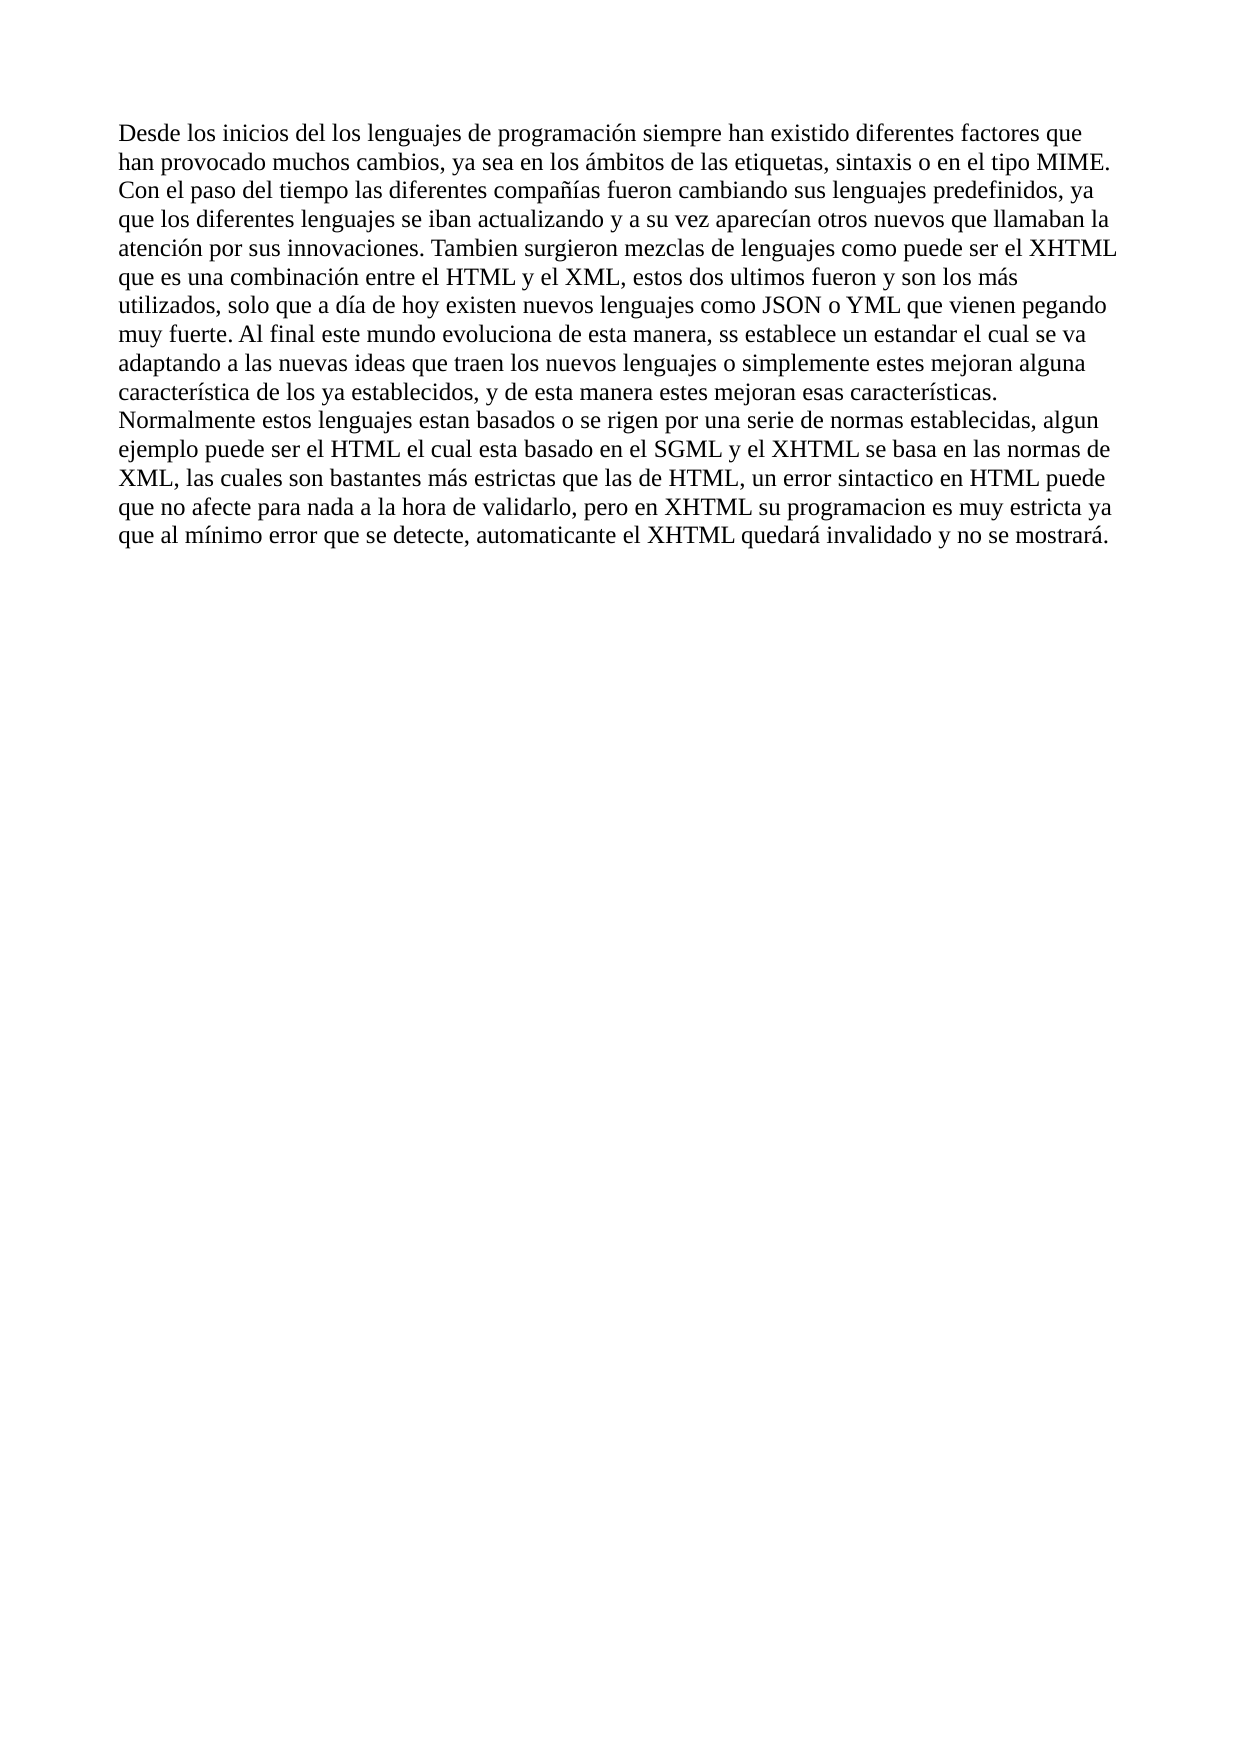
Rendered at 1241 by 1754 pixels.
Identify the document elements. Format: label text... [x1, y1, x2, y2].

text Desde los inicios del los lenguajes de programación siempre han existido diferentes factores que han provocado muchos cambios, ya sea en los ámbitos de las etiquetas, sintaxis o en el tipo MIME. Con el paso del tiempo las diferentes compañías fueron cambiando sus lenguajes predefinidos, ya que los diferentes lenguajes se iban actualizando y a su vez aparecían otros nuevos que llamaban la atención por sus innovaciones. Tambien surgieron mezclas de lenguajes como puede ser el XHTML que es una combinación entre el HTML y el XML, estos dos ultimos fueron y son los más utilizados, solo que a día de hoy existen nuevos lenguajes como JSON o YML que vienen pegando muy fuerte. Al final este mundo evoluciona de esta manera, ss establece un estandar el cual se va adaptando a las nuevas ideas que traen los nuevos lenguajes o simplemente estes mejoran alguna característica de los ya establecidos, y de esta manera estes mejoran esas características. [118, 118, 1122, 406]
text Normalmente estos lenguajes estan basados o se rigen por una serie de normas establecidas, algun ejemplo puede ser el HTML el cual esta basado en el SGML y el XHTML se basa en las normas de XML, las cuales son bastantes más estrictas que las de HTML, un error sintactico en HTML puede que no afecte para nada a la hora de validarlo, pero en XHTML su programacion es muy estricta ya que al mínimo error que se detecte, automaticante el XHTML quedará invalidado y no se mostrará. [118, 406, 1122, 549]
